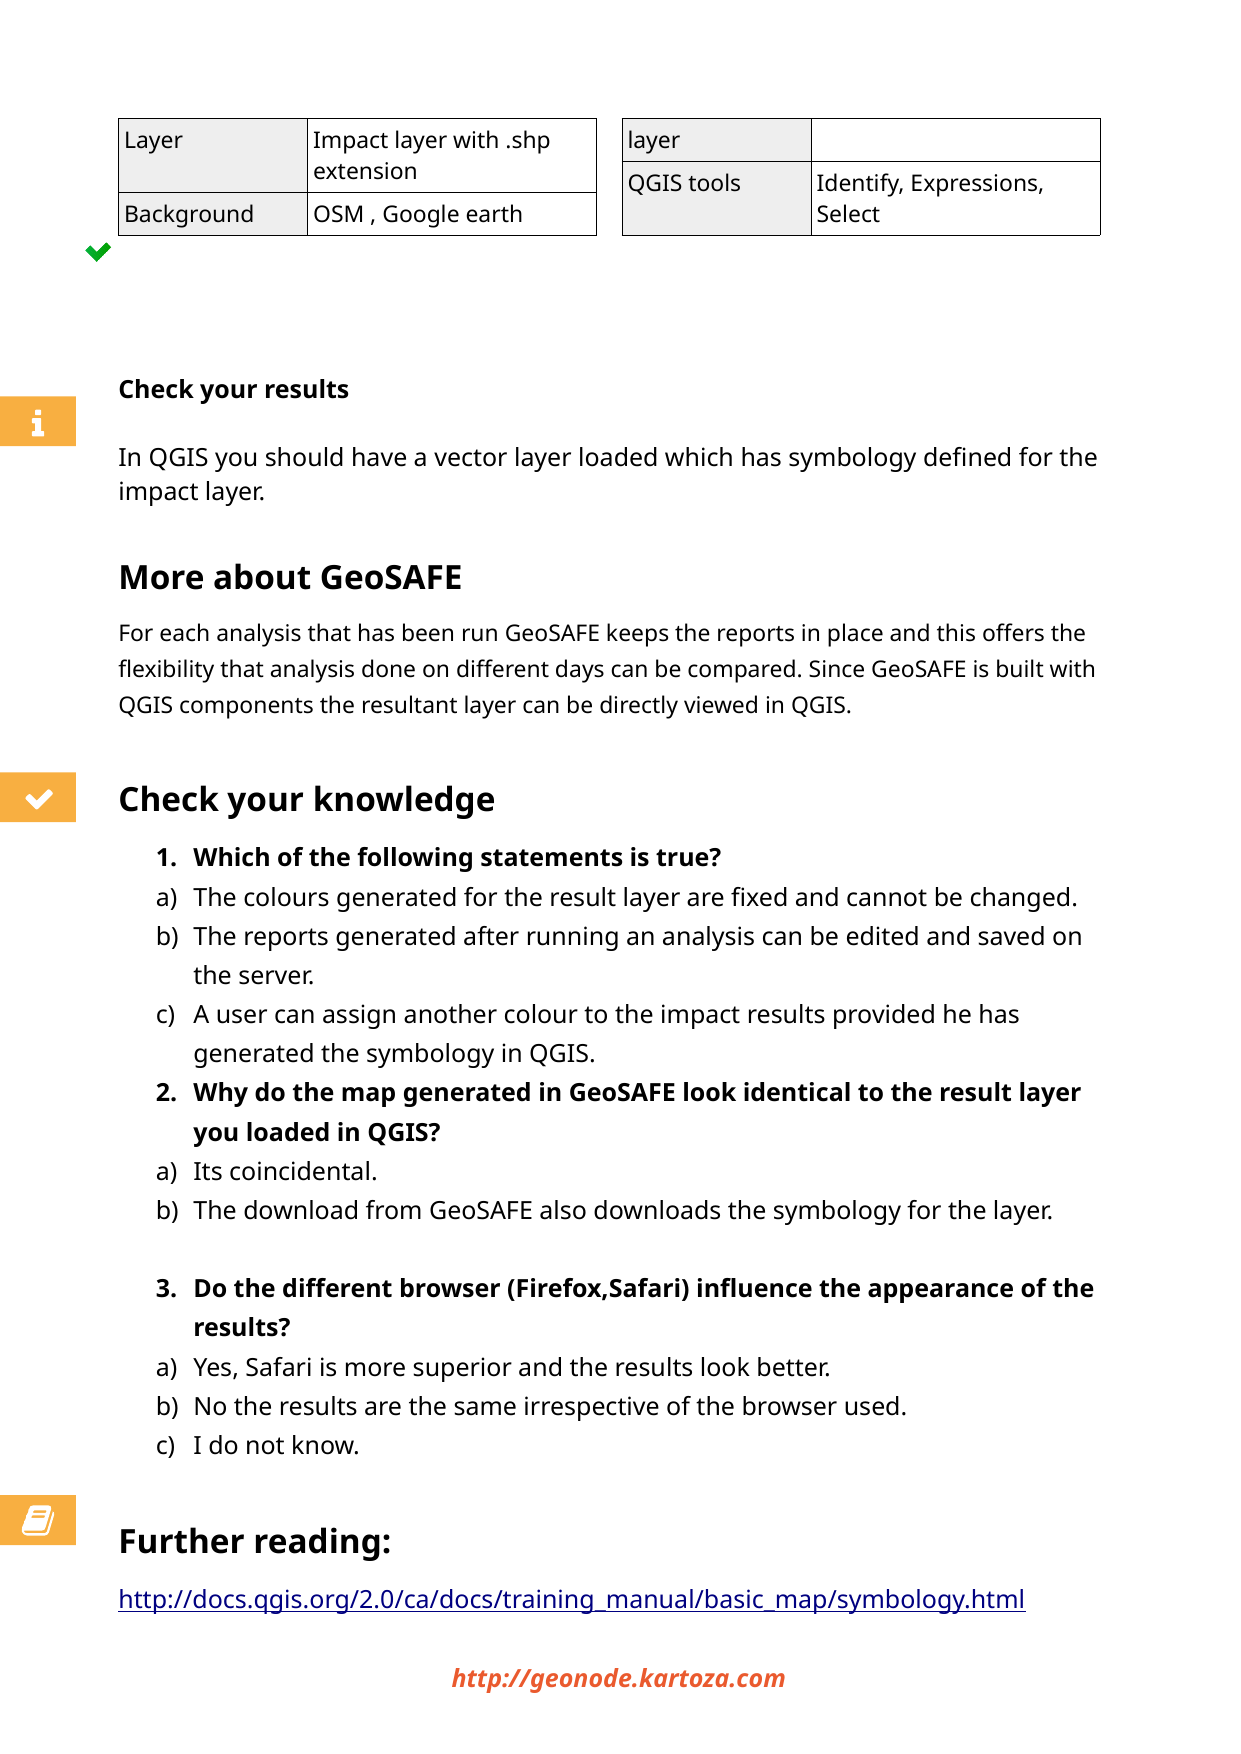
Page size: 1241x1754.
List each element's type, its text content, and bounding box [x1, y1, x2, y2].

list Its coincidental. [156, 1153, 1122, 1187]
list Which of the following statements is true? [156, 840, 1122, 874]
list The reports generated after running an analysis can be edited and saved on the server. [156, 918, 1122, 992]
table_cell Impact layer with .shp extension [308, 119, 596, 192]
text In QGIS you should have a vector layer loaded which has symbology defined for the impact layer. [118, 439, 1122, 542]
list Yes, Safari is more superior and the results look better. [156, 1349, 1122, 1383]
subtitle More about GeoSAFE [118, 553, 1122, 599]
table_cell Layer [119, 119, 307, 192]
list The colours generated for the result layer are fixed and cannot be changed. [156, 879, 1122, 913]
text Check your results [118, 371, 1122, 405]
table_cell layer [623, 119, 811, 161]
list No the results are the same irrespective of the browser used. [156, 1388, 1122, 1422]
text For each analysis that has been run GeoSAFE keeps the reports in place and this offers the flexibility that analysis done on different days can be compared. Since GeoSAFE is built with QGIS components the resultant layer can be directly viewed in QGIS. [118, 617, 1122, 721]
table_cell Identify, Expressions, Select [812, 162, 1100, 235]
table_cell QGIS tools [623, 162, 811, 235]
subtitle Check your knowledge [118, 776, 1122, 822]
list Why do the map generated in GeoSAFE look identical to the result layer you loaded in QGIS? [156, 1075, 1122, 1148]
subtitle Further reading: [118, 1518, 1122, 1563]
table_cell [812, 119, 1100, 161]
list Do the different browser (Firefox,Safari) influence the appearance of the results? [156, 1271, 1122, 1344]
text http://docs.qgis.org/2.0/ca/docs/training_manual/basic_map/symbology.html [118, 1582, 1122, 1616]
list I do not know. [156, 1428, 1122, 1462]
list A user can assign another colour to the impact results provided he has generated the symbology in QGIS. [156, 997, 1122, 1070]
list The download from GeoSAFE also downloads the symbology for the layer. [156, 1193, 1122, 1227]
table_cell OSM , Google earth [308, 193, 596, 235]
table_cell Background [119, 193, 307, 235]
